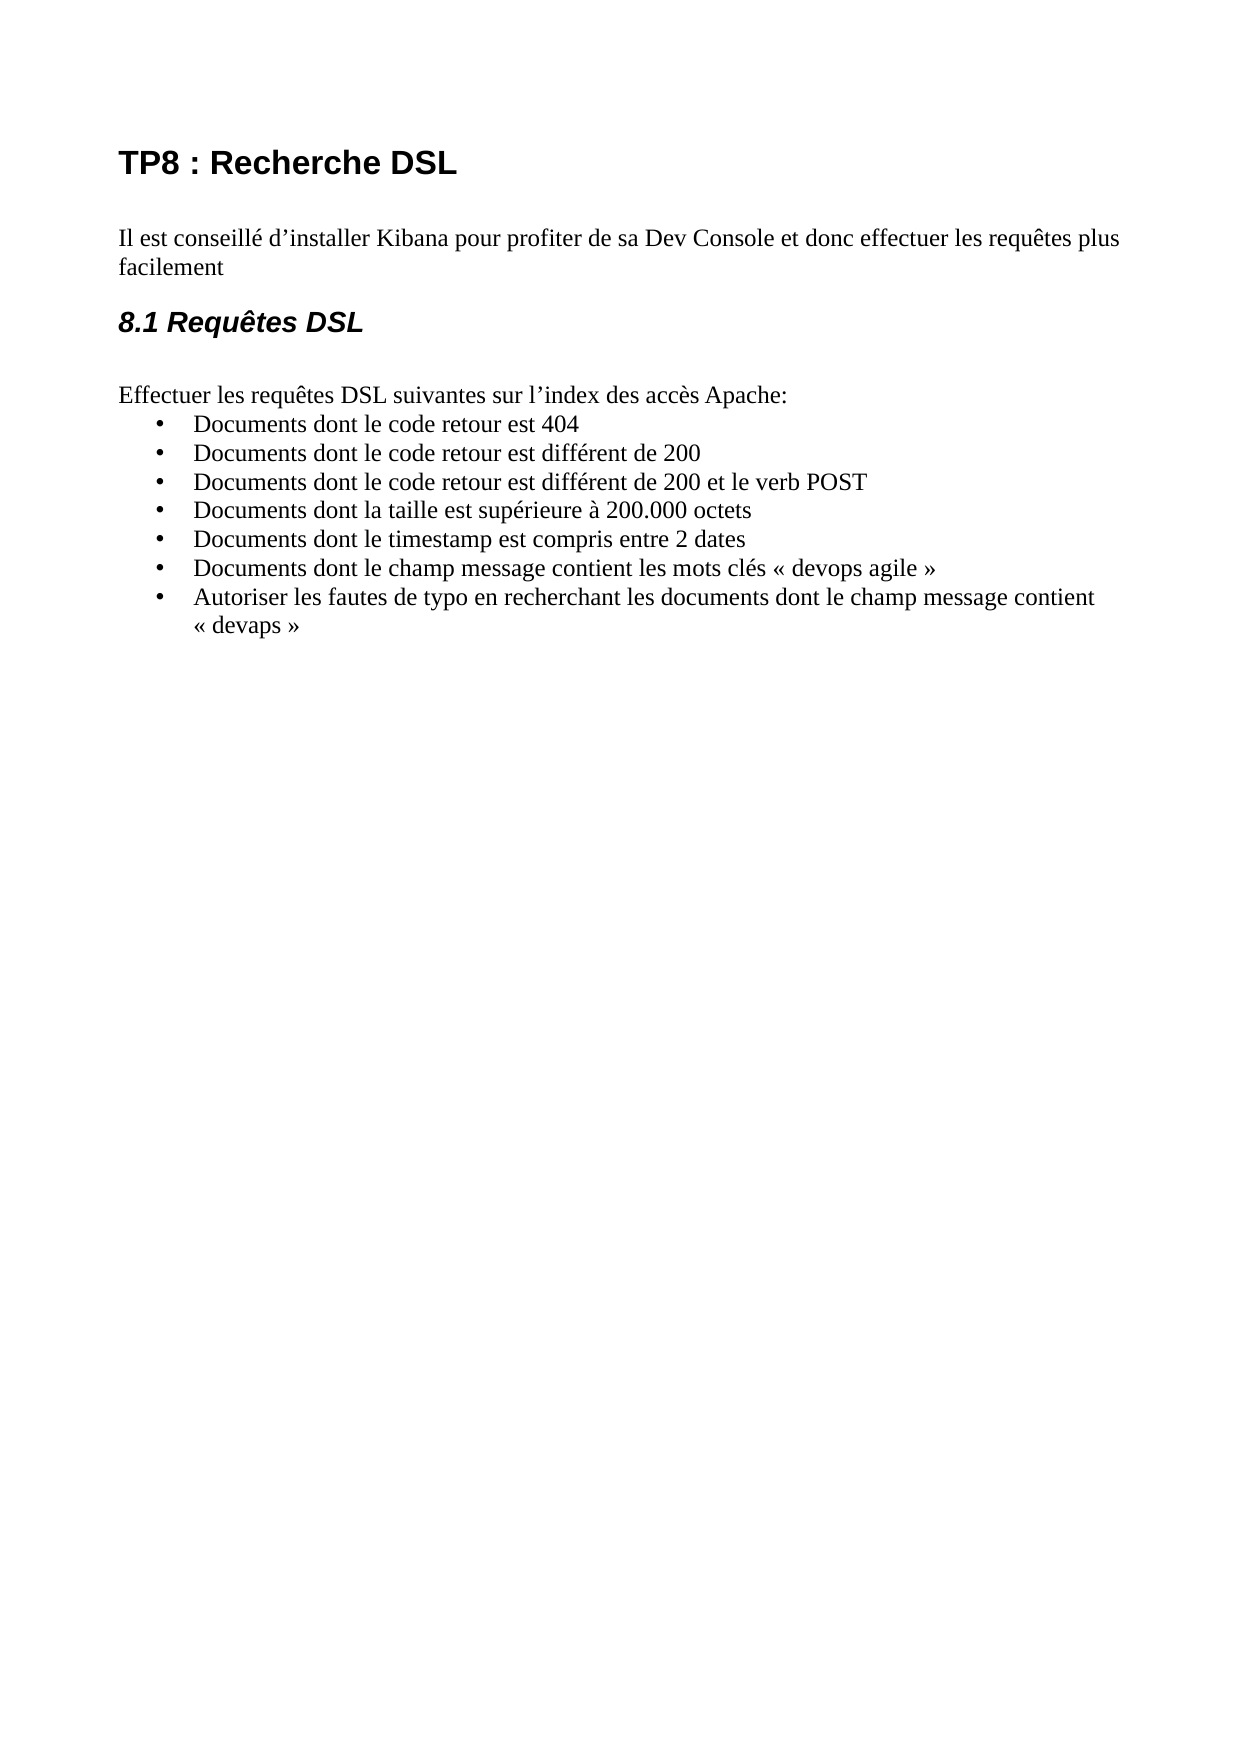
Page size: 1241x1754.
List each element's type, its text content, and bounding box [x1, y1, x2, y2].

subtitle 8.1 Requêtes DSL [118, 306, 1122, 339]
list Documents dont le code retour est 404 [156, 409, 1122, 438]
text Effectuer les requêtes DSL suivantes sur l’index des accès Apache: [118, 380, 1122, 409]
list Documents dont le code retour est différent de 200 [156, 438, 1122, 467]
list Documents dont le timestamp est compris entre 2 dates [156, 524, 1122, 553]
text Il est conseillé d’installer Kibana pour profiter de sa Dev Console et donc effectuer les requêtes plus facilement [118, 223, 1122, 281]
list Documents dont la taille est supérieure à 200.000 octets [156, 495, 1122, 524]
list Documents dont le champ message contient les mots clés « devops agile » [156, 553, 1122, 582]
list Documents dont le code retour est différent de 200 et le verb POST [156, 467, 1122, 495]
subtitle TP8 : Recherche DSL [118, 143, 1122, 182]
list Autoriser les fautes de typo en recherchant les documents dont le champ message contient « devaps » [156, 582, 1122, 639]
